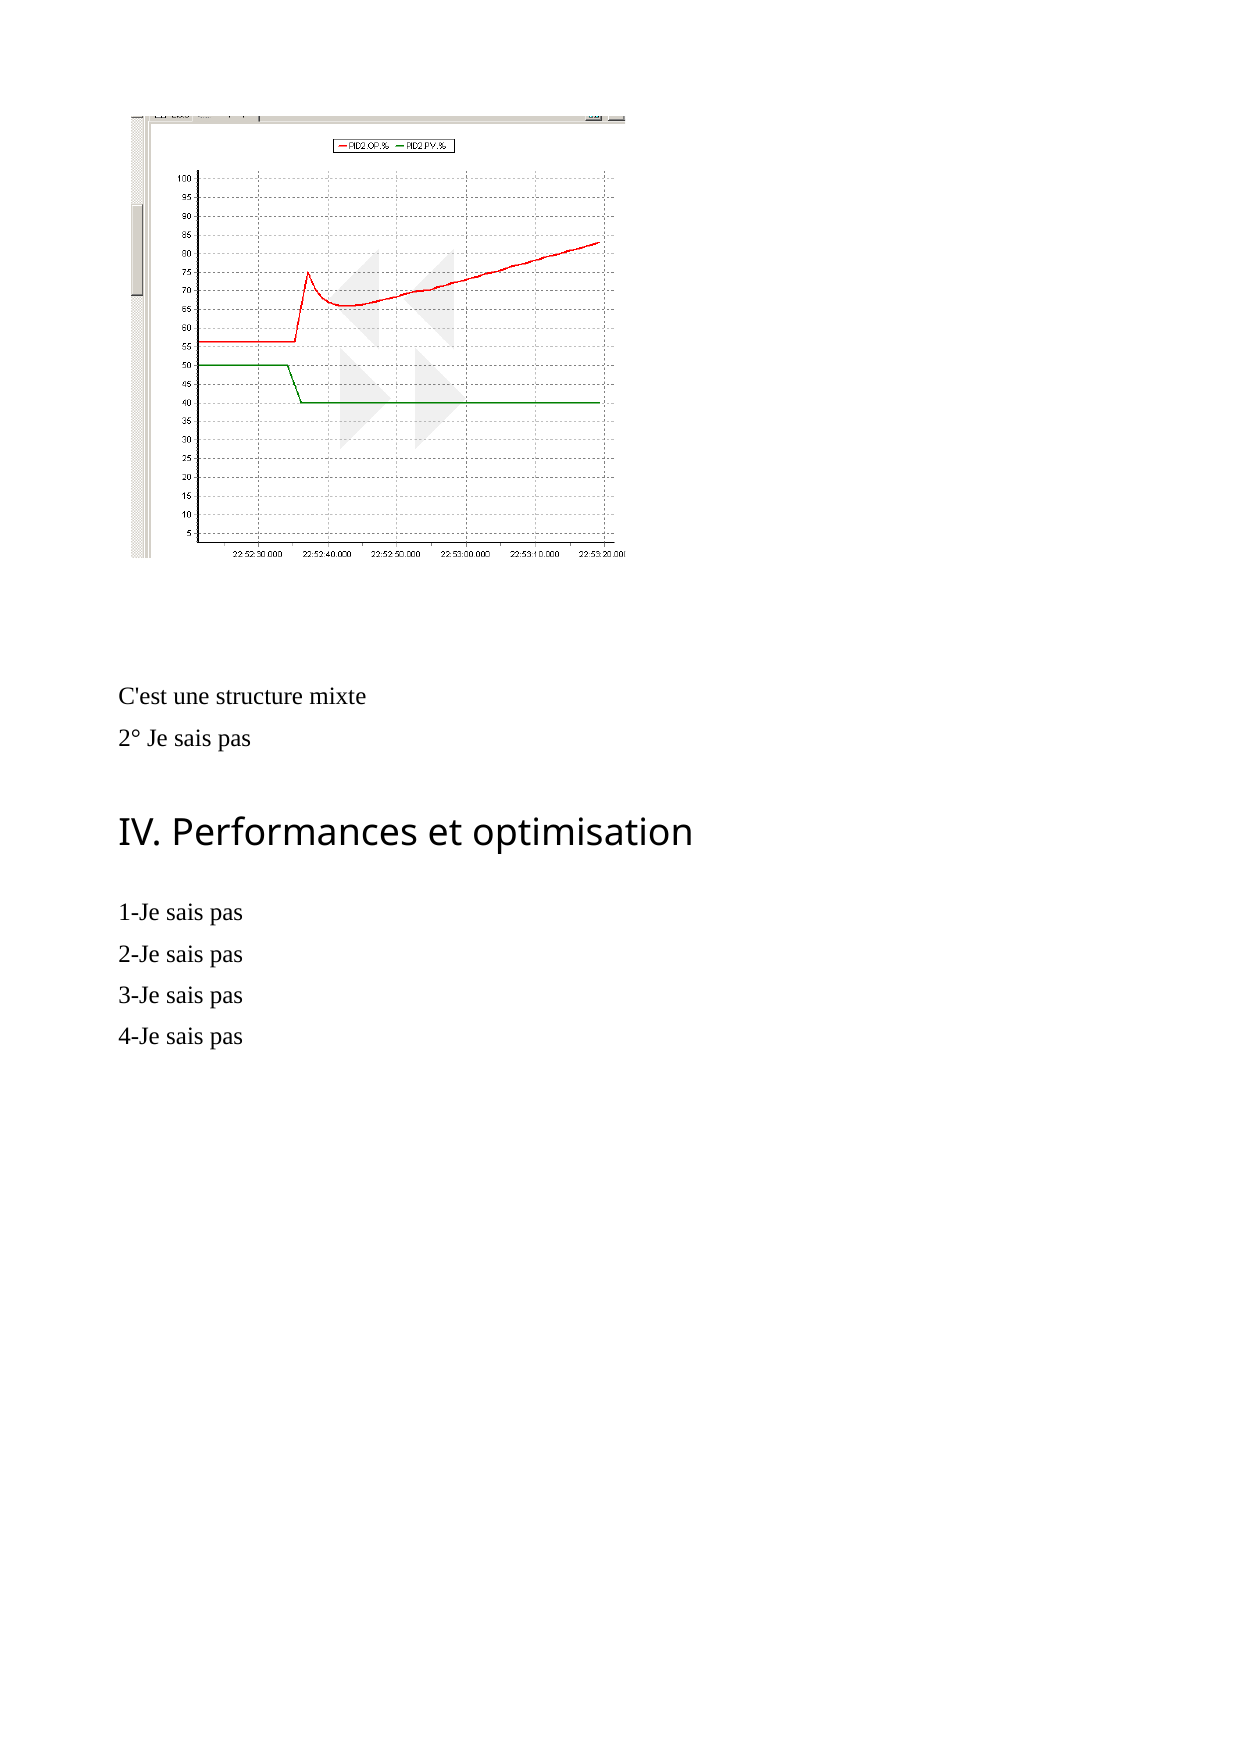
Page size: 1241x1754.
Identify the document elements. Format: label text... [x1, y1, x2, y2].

text 4-Je sais pas [118, 1021, 1122, 1050]
text 2° Je sais pas [118, 723, 1122, 751]
text C'est une structure mixte [118, 681, 1122, 710]
text 1-Je sais pas [118, 897, 1122, 926]
text IV. Performances et optimisation [118, 805, 1122, 856]
picture [124, 116, 626, 558]
text 2-Je sais pas [118, 939, 1122, 967]
text 3-Je sais pas [118, 980, 1122, 1009]
